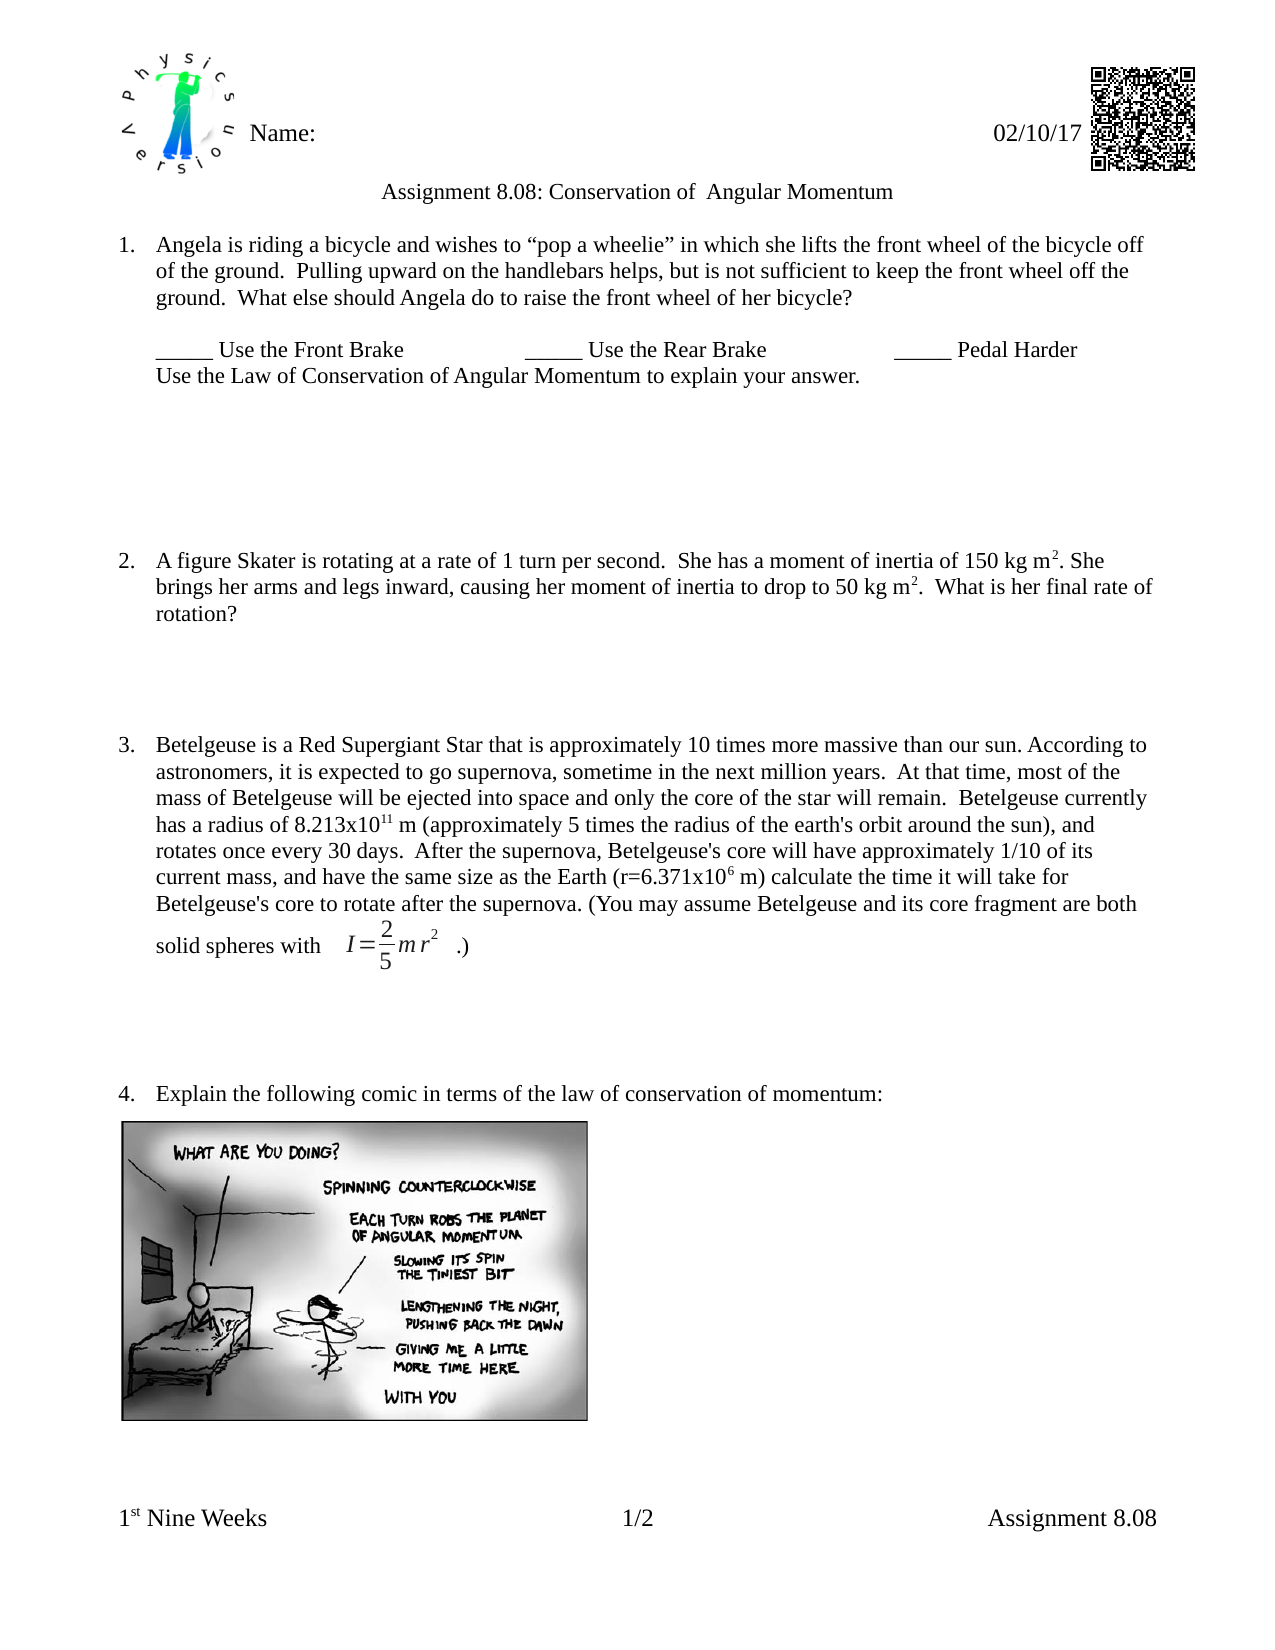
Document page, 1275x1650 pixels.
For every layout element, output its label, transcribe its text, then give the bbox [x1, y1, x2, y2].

picture [121, 53, 235, 174]
list _____ Use the Front Brake _____ Use the Rear Brake _____ Pedal Harder [118, 336, 1157, 363]
list A figure Skater is rotating at a rate of 1 turn per second. She has a moment of inertia of 150 kg m2. She brings her arms and legs inward, causing her moment of inertia to drop to 50 kg m2. What is her final rate of rotation? [118, 547, 1157, 626]
picture [121, 1121, 588, 1421]
picture [1082, 58, 1203, 179]
list Betelgeuse is a Red Supergiant Star that is approximately 10 times more massive than our sun. According to astronomers, it is expected to go supernova, sometime in the next million years. At that time, most of the mass of Betelgeuse will be ejected into space and only the core of the star will remain. Betelgeuse currently has a radius of 8.213x1011 m (approximately 5 times the radius of the earth's orbit around the sun), and rotates once every 30 days. After the supernova, Betelgeuse's core will have approximately 1/10 of its current mass, and have the same size as the Earth (r=6.371x106 m) calculate the time it will take for Betelgeuse's core to rotate after the supernova. (You may assume Betelgeuse and its core fragment are both solid spheres with .) [118, 732, 1157, 975]
list Angela is riding a bicycle and wishes to “pop a wheelie” in which she lifts the front wheel of the bicycle off of the ground. Pulling upward on the handlebars helps, but is not sufficient to keep the front wheel off the ground. What else should Angela do to raise the front wheel of her bicycle? [118, 231, 1157, 310]
list Use the Law of Conservation of Angular Momentum to explain your answer. [118, 363, 1157, 389]
list Explain the following comic in terms of the law of conservation of momentum: [118, 1080, 1157, 1107]
text Assignment 8.08: Conservation of Angular Momentum [118, 176, 1157, 204]
